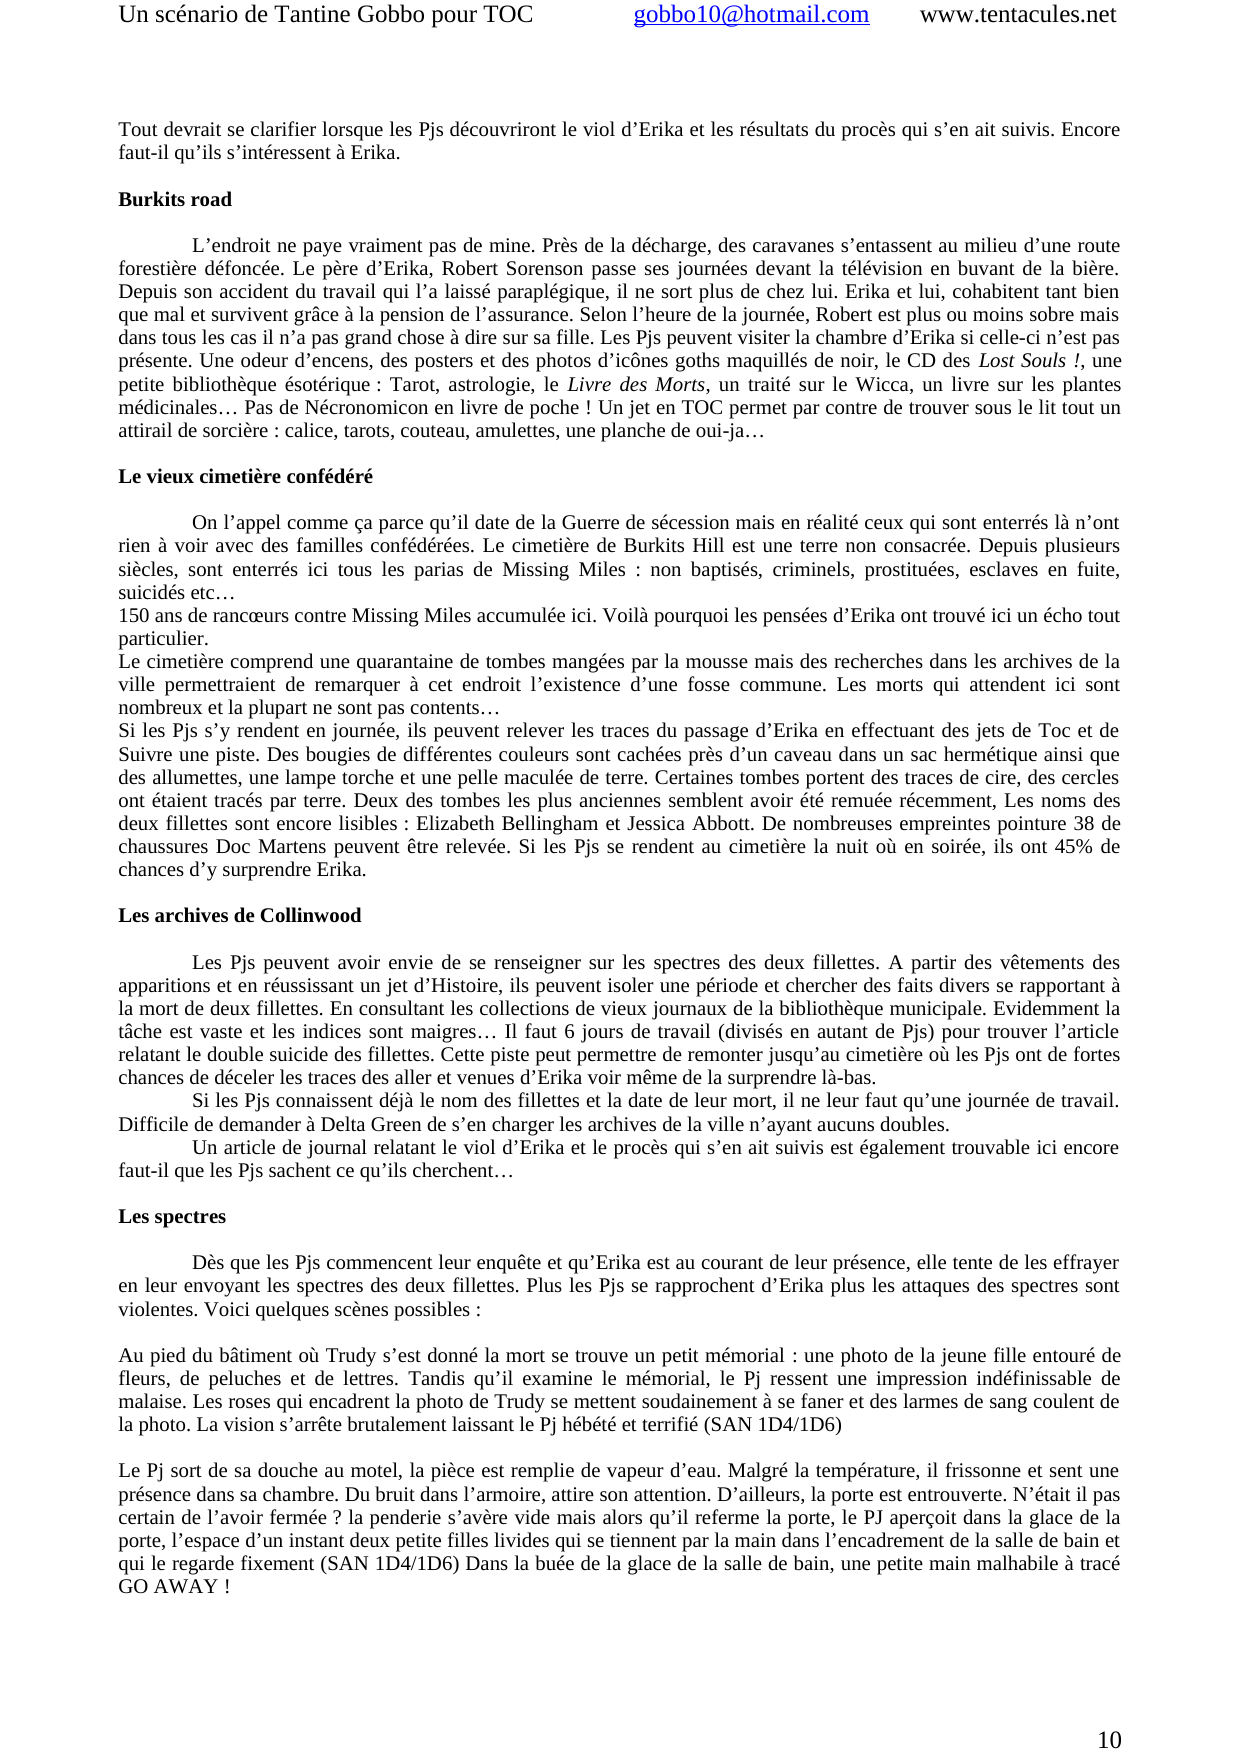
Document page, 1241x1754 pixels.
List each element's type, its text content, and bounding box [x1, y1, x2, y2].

subtitle Le vieux cimetière confédéré [118, 465, 1122, 488]
text 150 ans de rancœurs contre Missing Miles accumulée ici. Voilà pourquoi les pensées d’Erika ont trouvé ici un écho tout particulier. [118, 604, 1122, 650]
text Si les Pjs connaissent déjà le nom des fillettes et la date de leur mort, il ne leur faut qu’une journée de travail. Difficile de demander à Delta Green de s’en charger les archives de la ville n’ayant aucuns doubles. [118, 1089, 1122, 1136]
subtitle Les spectres [118, 1205, 1122, 1228]
text Dès que les Pjs commencent leur enquête et qu’Erika est au courant de leur présence, elle tente de les effrayer en leur envoyant les spectres des deux fillettes. Plus les Pjs se rapprochent d’Erika plus les attaques des spectres sont violentes. Voici quelques scènes possibles : [118, 1251, 1122, 1321]
text Un article de journal relatant le viol d’Erika et le procès qui s’en ait suivis est également trouvable ici encore faut-il que les Pjs sachent ce qu’ils cherchent… [118, 1136, 1122, 1182]
subtitle Les archives de Collinwood [118, 904, 1122, 927]
text Le cimetière comprend une quarantaine de tombes mangées par la mousse mais des recherches dans les archives de la ville permettraient de remarquer à cet endroit l’existence d’une fosse commune. Les morts qui attendent ici sont nombreux et la plupart ne sont pas contents… [118, 650, 1122, 719]
text Tout devrait se clarifier lorsque les Pjs découvriront le viol d’Erika et les résultats du procès qui s’en ait suivis. Encore faut-il qu’ils s’intéressent à Erika. [118, 118, 1122, 164]
text Le Pj sort de sa douche au motel, la pièce est remplie de vapeur d’eau. Malgré la température, il frissonne et sent une présence dans sa chambre. Du bruit dans l’armoire, attire son attention. D’ailleurs, la porte est entrouverte. N’était il pas certain de l’avoir fermée ? la penderie s’avère vide mais alors qu’il referme la porte, le PJ aperçoit dans la glace de la porte, l’espace d’un instant deux petite filles livides qui se tiennent par la main dans l’encadrement de la salle de bain et qui le regarde fixement (SAN 1D4/1D6) Dans la buée de la glace de la salle de bain, une petite main malhabile à tracé GO AWAY ! [118, 1459, 1122, 1598]
subtitle Burkits road [118, 187, 1122, 211]
text L’endroit ne paye vraiment pas de mine. Près de la décharge, des caravanes s’entassent au milieu d’une route forestière défoncée. Le père d’Erika, Robert Sorenson passe ses journées devant la télévision en buvant de la bière. Depuis son accident du travail qui l’a laissé paraplégique, il ne sort plus de chez lui. Erika et lui, cohabitent tant bien que mal et survivent grâce à la pension de l’assurance. Selon l’heure de la journée, Robert est plus ou moins sobre mais dans tous les cas il n’a pas grand chose à dire sur sa fille. Les Pjs peuvent visiter la chambre d’Erika si celle-ci n’est pas présente. Une odeur d’encens, des posters et des photos d’icônes goths maquillés de noir, le CD des Lost Souls !, une petite bibliothèque ésotérique : Tarot, astrologie, le Livre des Morts, un traité sur le Wicca, un livre sur les plantes médicinales… Pas de Nécronomicon en livre de poche ! Un jet en TOC permet par contre de trouver sous le lit tout un attirail de sorcière : calice, tarots, couteau, amulettes, une planche de oui-ja… [118, 234, 1122, 442]
text On l’appel comme ça parce qu’il date de la Guerre de sécession mais en réalité ceux qui sont enterrés là n’ont rien à voir avec des familles confédérées. Le cimetière de Burkits Hill est une terre non consacrée. Depuis plusieurs siècles, sont enterrés ici tous les parias de Missing Miles : non baptisés, criminels, prostituées, esclaves en fuite, suicidés etc… [118, 511, 1122, 604]
text Si les Pjs s’y rendent en journée, ils peuvent relever les traces du passage d’Erika en effectuant des jets de Toc et de Suivre une piste. Des bougies de différentes couleurs sont cachées près d’un caveau dans un sac hermétique ainsi que des allumettes, une lampe torche et une pelle maculée de terre. Certaines tombes portent des traces de cire, des cercles ont étaient tracés par terre. Deux des tombes les plus anciennes semblent avoir été remuée récemment, Les noms des deux fillettes sont encore lisibles : Elizabeth Bellingham et Jessica Abbott. De nombreuses empreintes pointure 38 de chaussures Doc Martens peuvent être relevée. Si les Pjs se rendent au cimetière la nuit où en soirée, ils ont 45% de chances d’y surprendre Erika. [118, 719, 1122, 881]
text Au pied du bâtiment où Trudy s’est donné la mort se trouve un petit mémorial : une photo de la jeune fille entouré de fleurs, de peluches et de lettres. Tandis qu’il examine le mémorial, le Pj ressent une impression indéfinissable de malaise. Les roses qui encadrent la photo de Trudy se mettent soudainement à se faner et des larmes de sang coulent de la photo. La vision s’arrête brutalement laissant le Pj hébété et terrifié (SAN 1D4/1D6) [118, 1344, 1122, 1436]
text Les Pjs peuvent avoir envie de se renseigner sur les spectres des deux fillettes. A partir des vêtements des apparitions et en réussissant un jet d’Histoire, ils peuvent isoler une période et chercher des faits divers se rapportant à la mort de deux fillettes. En consultant les collections de vieux journaux de la bibliothèque municipale. Evidemment la tâche est vaste et les indices sont maigres… Il faut 6 jours de travail (divisés en autant de Pjs) pour trouver l’article relatant le double suicide des fillettes. Cette piste peut permettre de remonter jusqu’au cimetière où les Pjs ont de fortes chances de déceler les traces des aller et venues d’Erika voir même de la surprendre là-bas. [118, 951, 1122, 1089]
